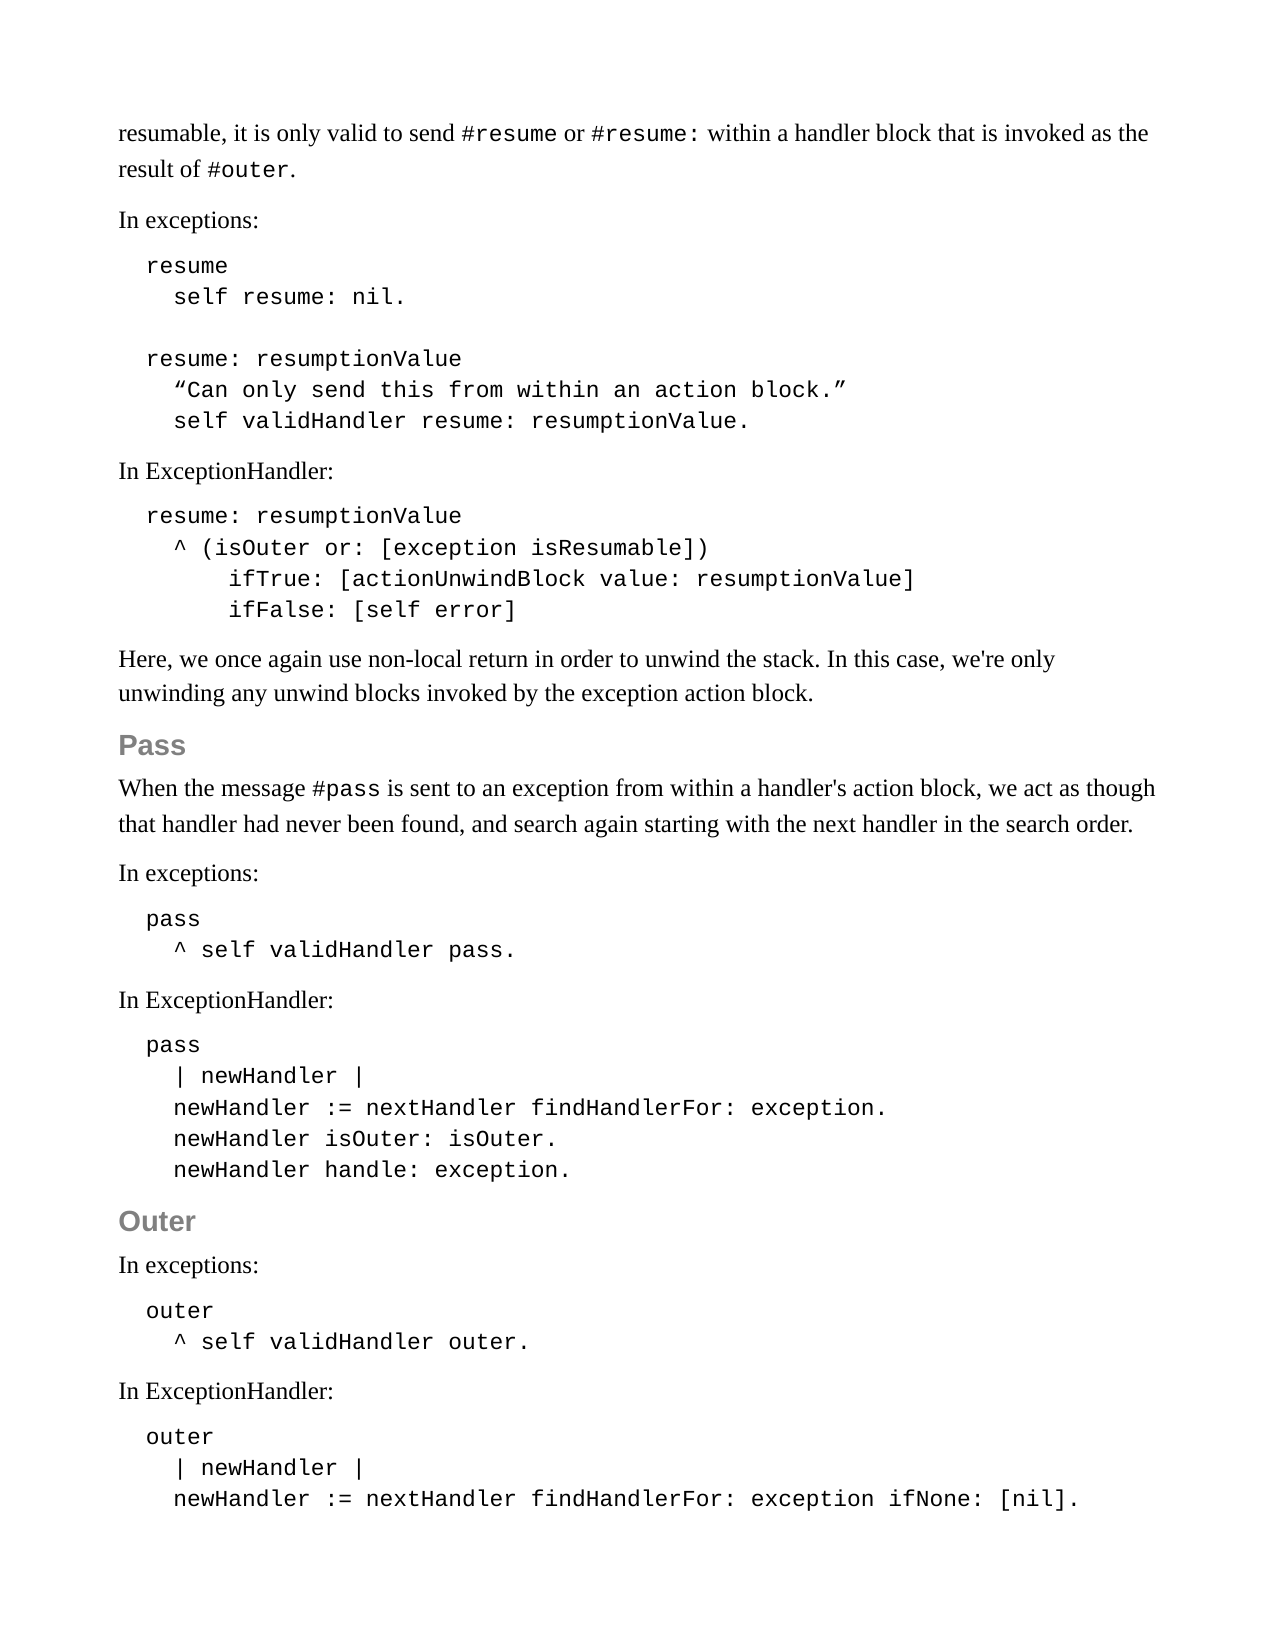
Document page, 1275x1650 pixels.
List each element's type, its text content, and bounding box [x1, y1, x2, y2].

text In exceptions: [118, 205, 1157, 234]
text Here, we once again use non-local return in order to unwind the stack. In this case, we're only unwinding any unwind blocks invoked by the exception action block. [118, 644, 1157, 707]
text pass [118, 908, 1157, 933]
text resume: resumptionValue [118, 348, 1157, 373]
text resume [118, 254, 1157, 280]
text self validHandler resume: resumptionValue. [118, 410, 1157, 436]
text ifFalse: [self error] [118, 598, 1157, 624]
text newHandler isOuter: isOuter. [118, 1127, 1157, 1153]
text ^ self validHandler outer. [118, 1330, 1157, 1356]
text newHandler := nextHandler findHandlerFor: exception. [118, 1096, 1157, 1122]
text resumable, it is only valid to send #resume or #resume: within a handler block that is invoked as the result of #outer. [118, 118, 1157, 184]
text In exceptions: [118, 1250, 1157, 1279]
text pass [118, 1034, 1157, 1060]
text ifTrue: [actionUnwindBlock value: resumptionValue] [118, 567, 1157, 593]
text outer [118, 1299, 1157, 1325]
text outer [118, 1425, 1157, 1451]
text In exceptions: [118, 858, 1157, 887]
text | newHandler | [118, 1065, 1157, 1091]
text When the message #pass is sent to an exception from within a handler's action block, we act as though that handler had never been found, and search again starting with the next handler in the search order. [118, 773, 1157, 838]
text self resume: nil. [118, 285, 1157, 311]
text In ExceptionHandler: [118, 985, 1157, 1013]
text ^ self validHandler pass. [118, 939, 1157, 964]
text ^ (isOuter or: [exception isResumable]) [118, 536, 1157, 562]
text In ExceptionHandler: [118, 1376, 1157, 1405]
subtitle Pass [118, 727, 1157, 761]
text In ExceptionHandler: [118, 456, 1157, 484]
text | newHandler | [118, 1456, 1157, 1482]
text resume: resumptionValue [118, 505, 1157, 531]
text newHandler handle: exception. [118, 1158, 1157, 1184]
text “Can only send this from within an action block.” [118, 379, 1157, 404]
text newHandler := nextHandler findHandlerFor: exception ifNone: [nil]. [118, 1487, 1157, 1513]
subtitle Outer [118, 1204, 1157, 1237]
